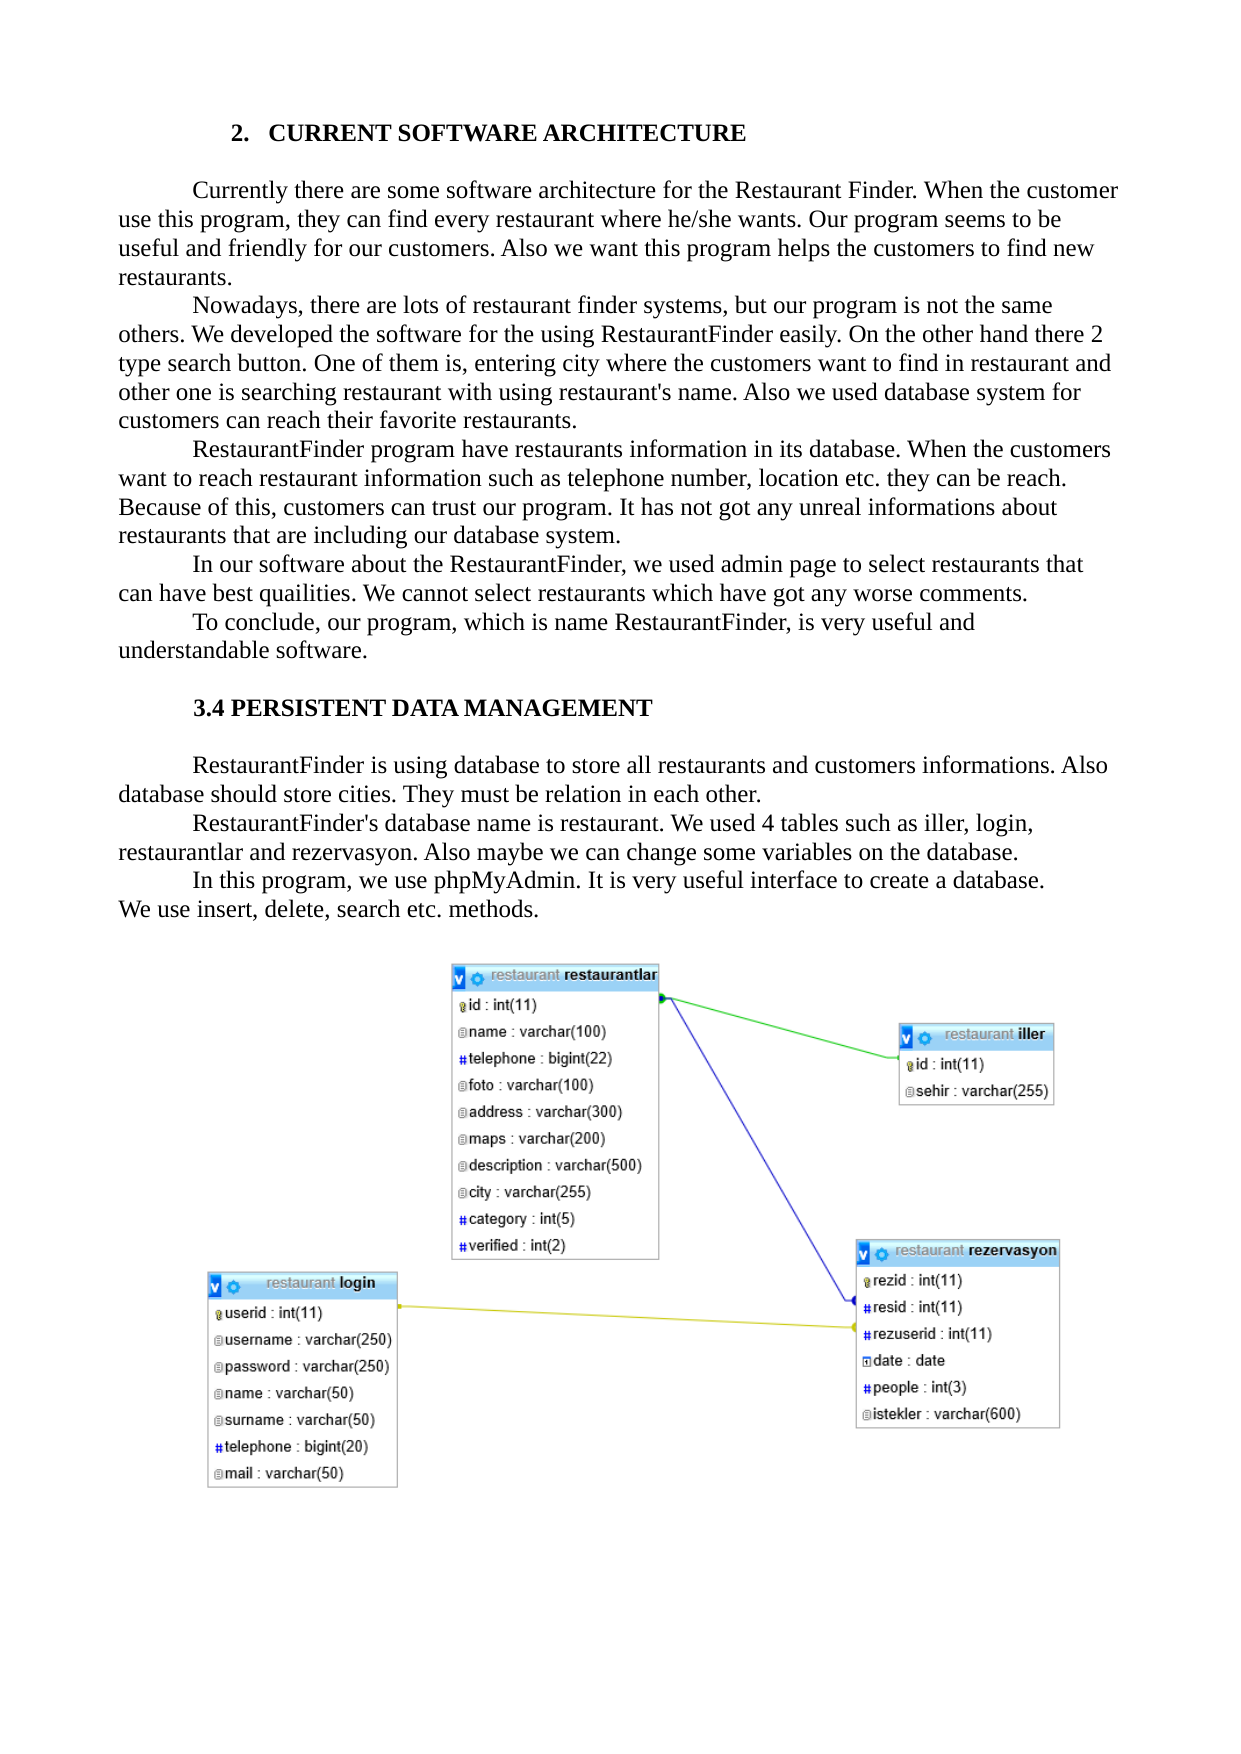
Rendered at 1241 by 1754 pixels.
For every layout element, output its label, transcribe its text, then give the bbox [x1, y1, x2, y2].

list PERSISTENT DATA MANAGEMENT [193, 693, 1122, 722]
text We use insert, delete, search etc. methods. [118, 894, 1122, 923]
list CURRENT SOFTWARE ARCHITECTURE [231, 118, 1122, 147]
text RestaurantFinder's database name is restaurant. We used 4 tables such as iller, login, restaurantlar and rezervasyon. Also maybe we can change some variables on the database. [118, 808, 1122, 866]
text Currently there are some software architecture for the Restaurant Finder. When the customer use this program, they can find every restaurant where he/she wants. Our program seems to be useful and friendly for our customers. Also we want this program helps the customers to find new restaurants. [118, 176, 1122, 291]
text Nowadays, there are lots of restaurant finder systems, but our program is not the same others. We developed the software for the using RestaurantFinder easily. On the other hand there 2 type search button. One of them is, entering city where the customers want to find in restaurant and other one is searching restaurant with using restaurant's name. Also we used database system for customers can reach their favorite restaurants. [118, 291, 1122, 434]
text In our software about the RestaurantFinder, we used admin page to select restaurants that can have best quailities. We cannot select restaurants which have got any worse comments. [118, 549, 1122, 607]
text In this program, we use phpMyAdmin. It is very useful interface to create a database. [118, 866, 1122, 894]
text To conclude, our program, which is name RestaurantFinder, is very useful and understandable software. [118, 607, 1122, 664]
text RestaurantFinder program have restaurants information in its database. When the customers want to reach restaurant information such as telephone number, location etc. they can be reach. Because of this, customers can trust our program. It has not got any unreal informations about restaurants that are including our database system. [118, 434, 1122, 549]
picture [118, 923, 1123, 1518]
text RestaurantFinder is using database to store all restaurants and customers informations. Also database should store cities. They must be relation in each other. [118, 751, 1122, 808]
